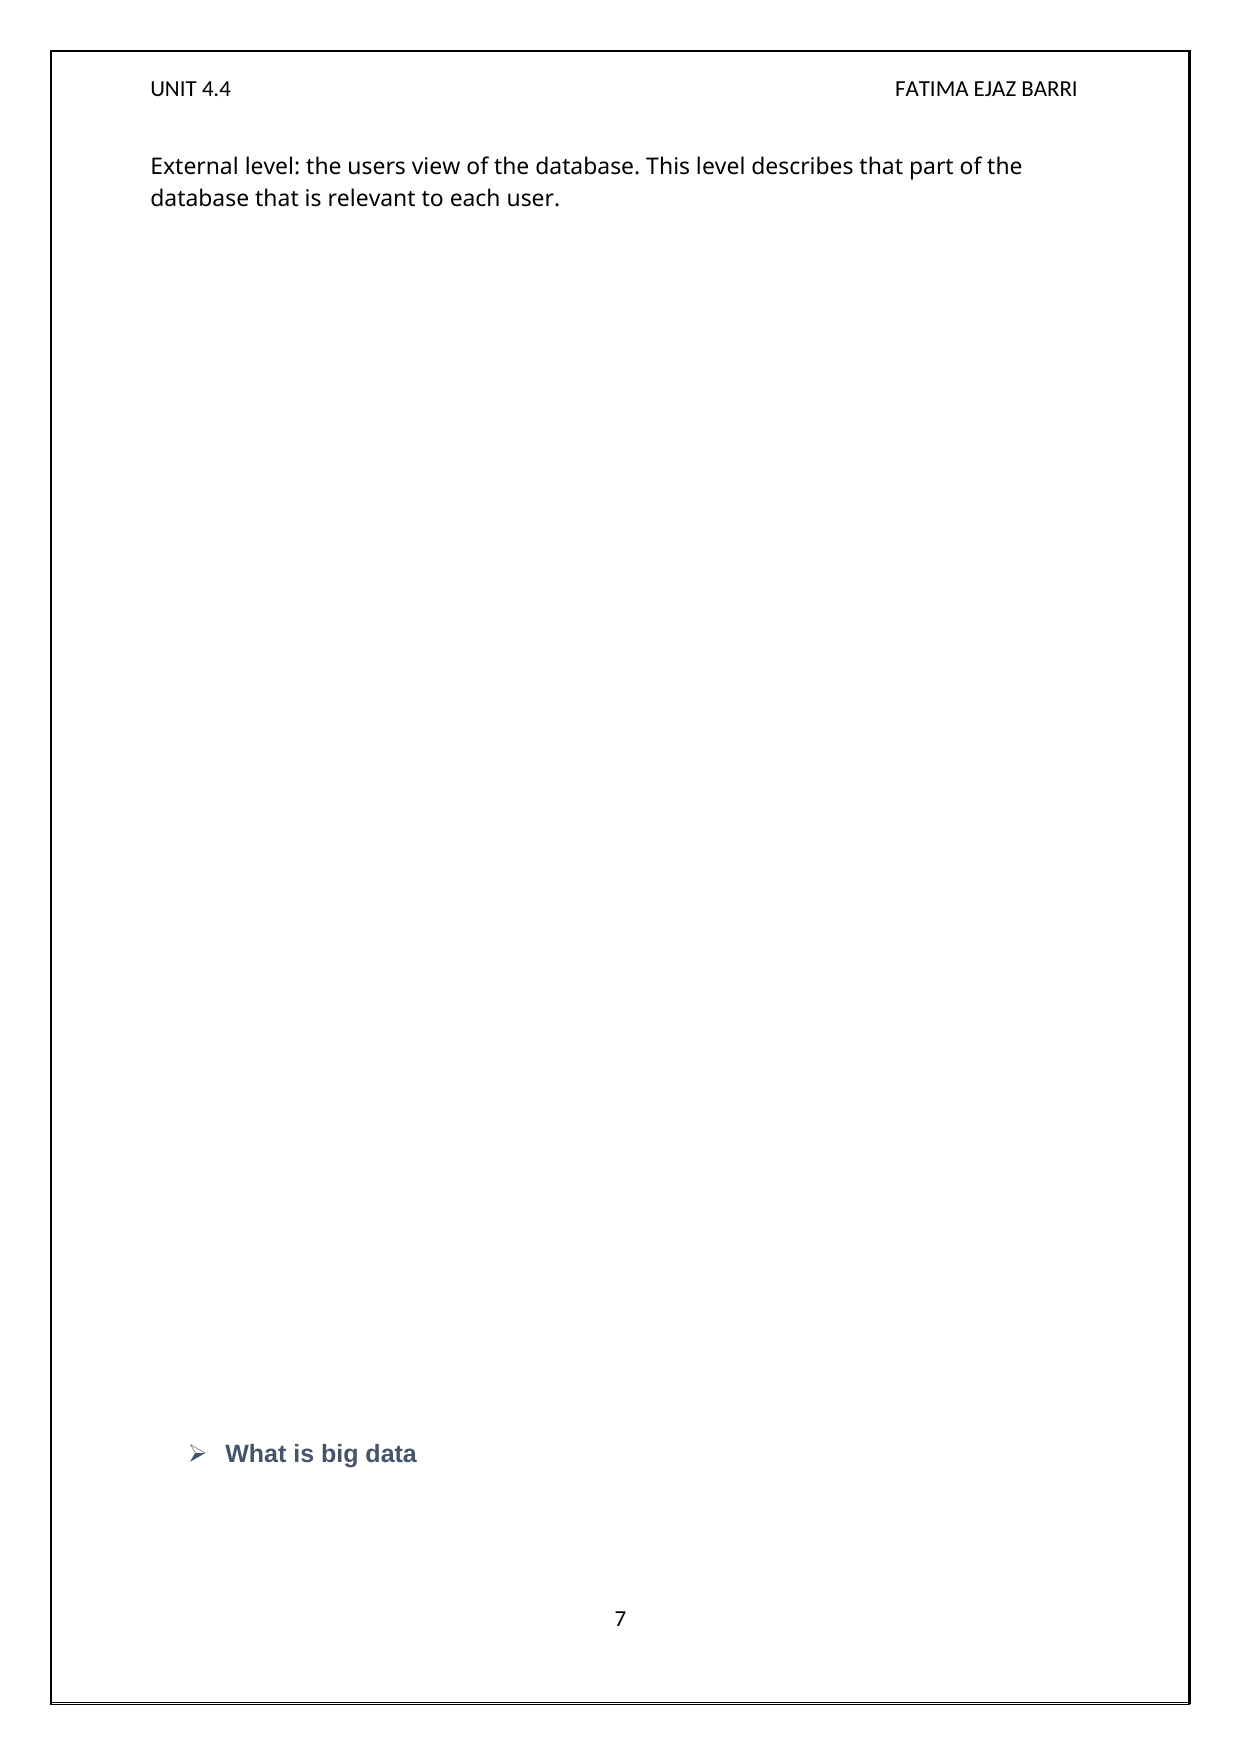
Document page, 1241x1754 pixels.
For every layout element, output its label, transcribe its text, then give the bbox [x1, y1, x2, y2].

text External level: the users view of the database. This level describes that part of the database that is relevant to each user. [150, 150, 1090, 213]
list What is big data [188, 1439, 1090, 1468]
